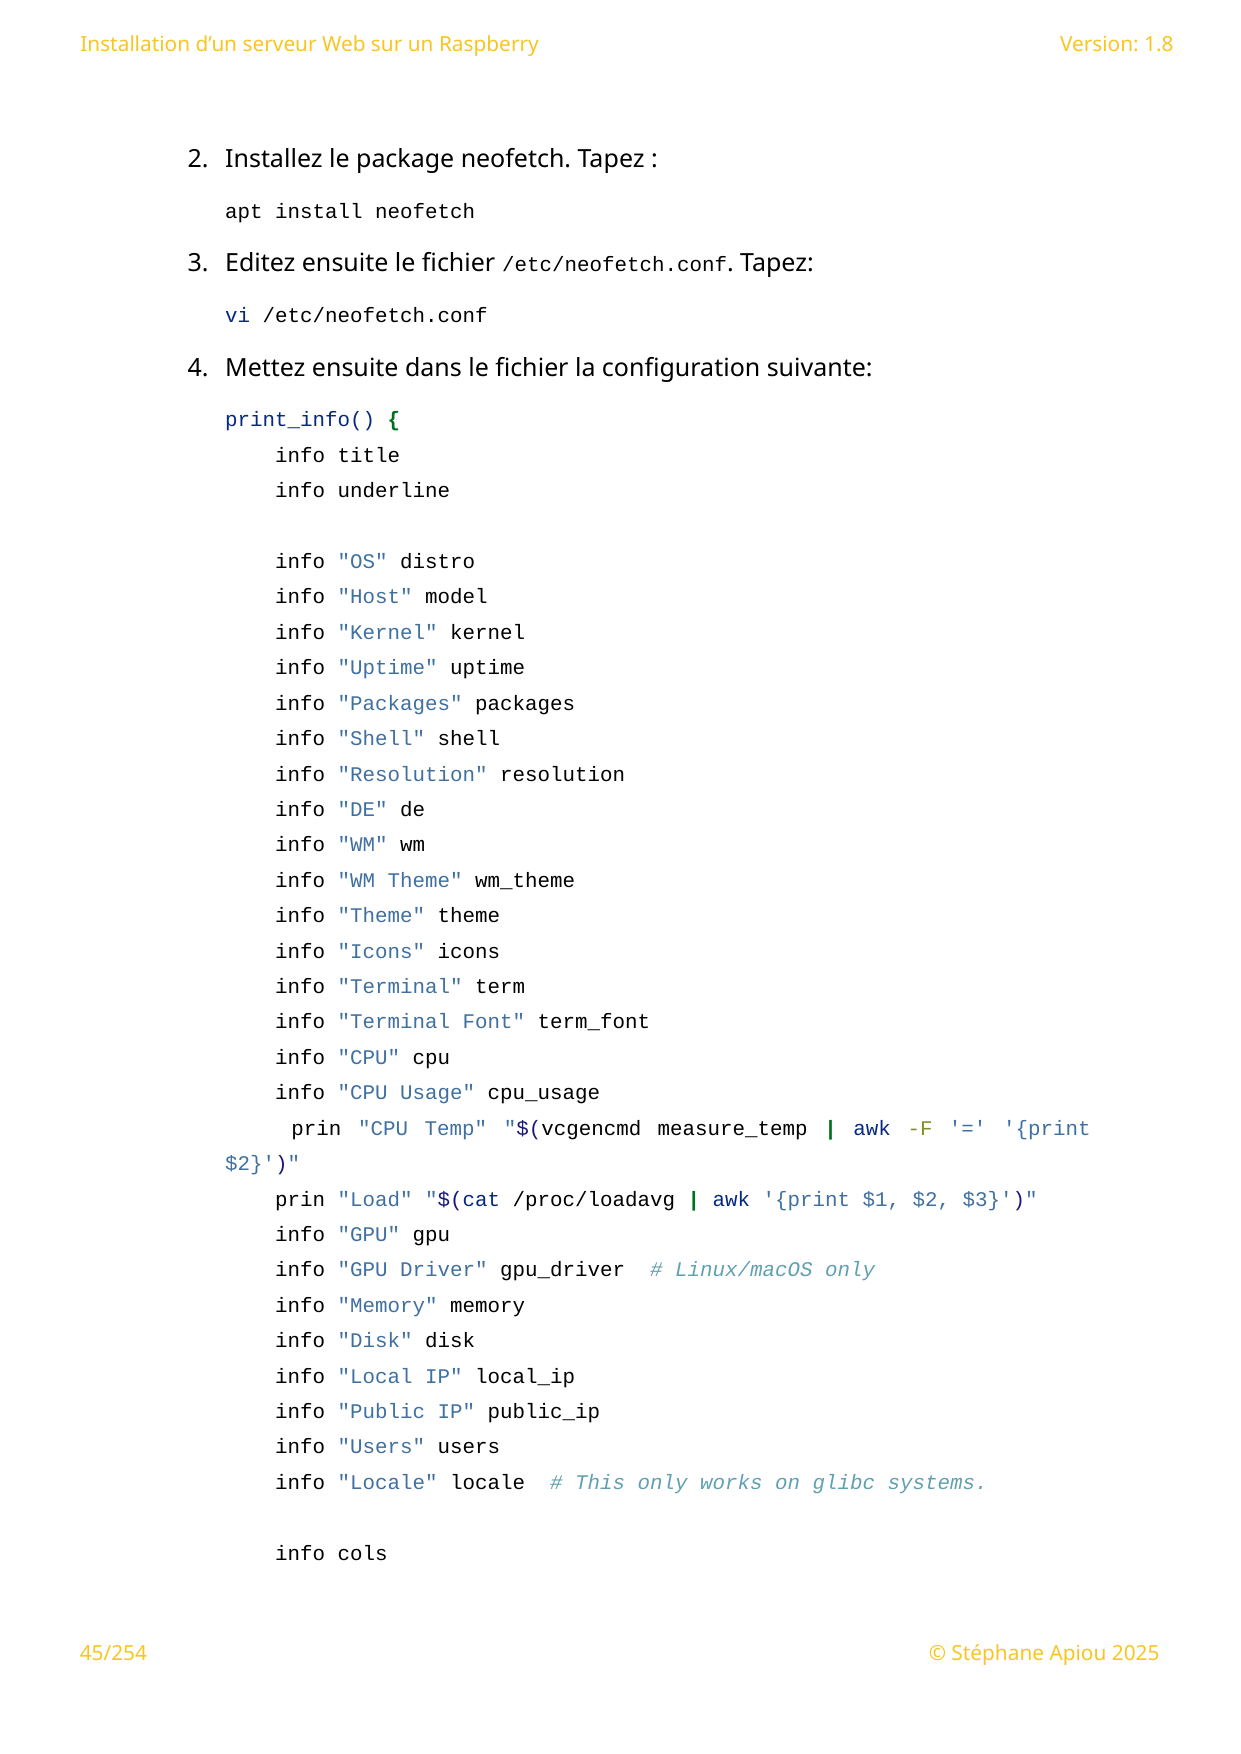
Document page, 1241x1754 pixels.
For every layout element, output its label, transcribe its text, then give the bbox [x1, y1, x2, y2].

list info "CPU Usage" cpu_usage [187, 1082, 1090, 1106]
list info "Icons" icons [187, 941, 1090, 964]
list info "GPU" gpu [187, 1224, 1090, 1248]
list info "Shell" shell [187, 728, 1090, 752]
list info "CPU" cpu [187, 1047, 1090, 1071]
list prin "Load" "$(cat /proc/loadavg | awk '{print $1, $2, $3}')" [187, 1189, 1090, 1212]
list info "DE" de [187, 799, 1090, 823]
list info "Theme" theme [187, 905, 1090, 929]
list info "Public IP" public_ip [187, 1401, 1090, 1425]
list info "Local IP" local_ip [187, 1366, 1090, 1389]
list info cols [187, 1543, 1090, 1566]
list Editez ensuite le fichier /etc/neofetch.conf. Tapez: [187, 245, 1090, 279]
list info "Disk" disk [187, 1330, 1090, 1354]
list info "Resolution" resolution [187, 764, 1090, 787]
list info "Memory" memory [187, 1295, 1090, 1318]
list info "WM" wm [187, 834, 1090, 858]
list info "Host" model [187, 587, 1090, 610]
list vi /etc/neofetch.conf [187, 305, 1090, 329]
list info "Locale" locale # This only works on glibc systems. [187, 1472, 1090, 1496]
list prin "CPU Temp" "$(vcgencmd measure_temp | awk -F '=' '{print $2}')" [187, 1118, 1090, 1177]
list info "WM Theme" wm_theme [187, 870, 1090, 893]
list info "Users" users [187, 1437, 1090, 1460]
list info "Terminal Font" term_font [187, 1012, 1090, 1035]
list info "GPU Driver" gpu_driver # Linux/macOS only [187, 1259, 1090, 1283]
list info "OS" distro [187, 551, 1090, 575]
list info "Terminal" term [187, 976, 1090, 1000]
list info "Packages" packages [187, 693, 1090, 716]
list apt install neofetch [187, 201, 1090, 224]
list info underline [187, 480, 1090, 504]
list info "Kernel" kernel [187, 622, 1090, 646]
list Mettez ensuite dans le fichier la configuration suivante: [187, 349, 1090, 383]
list info "Uptime" uptime [187, 657, 1090, 681]
list Installez le package neofetch. Tapez : [187, 141, 1090, 175]
list info title [187, 445, 1090, 468]
list print_info() { [187, 409, 1090, 433]
